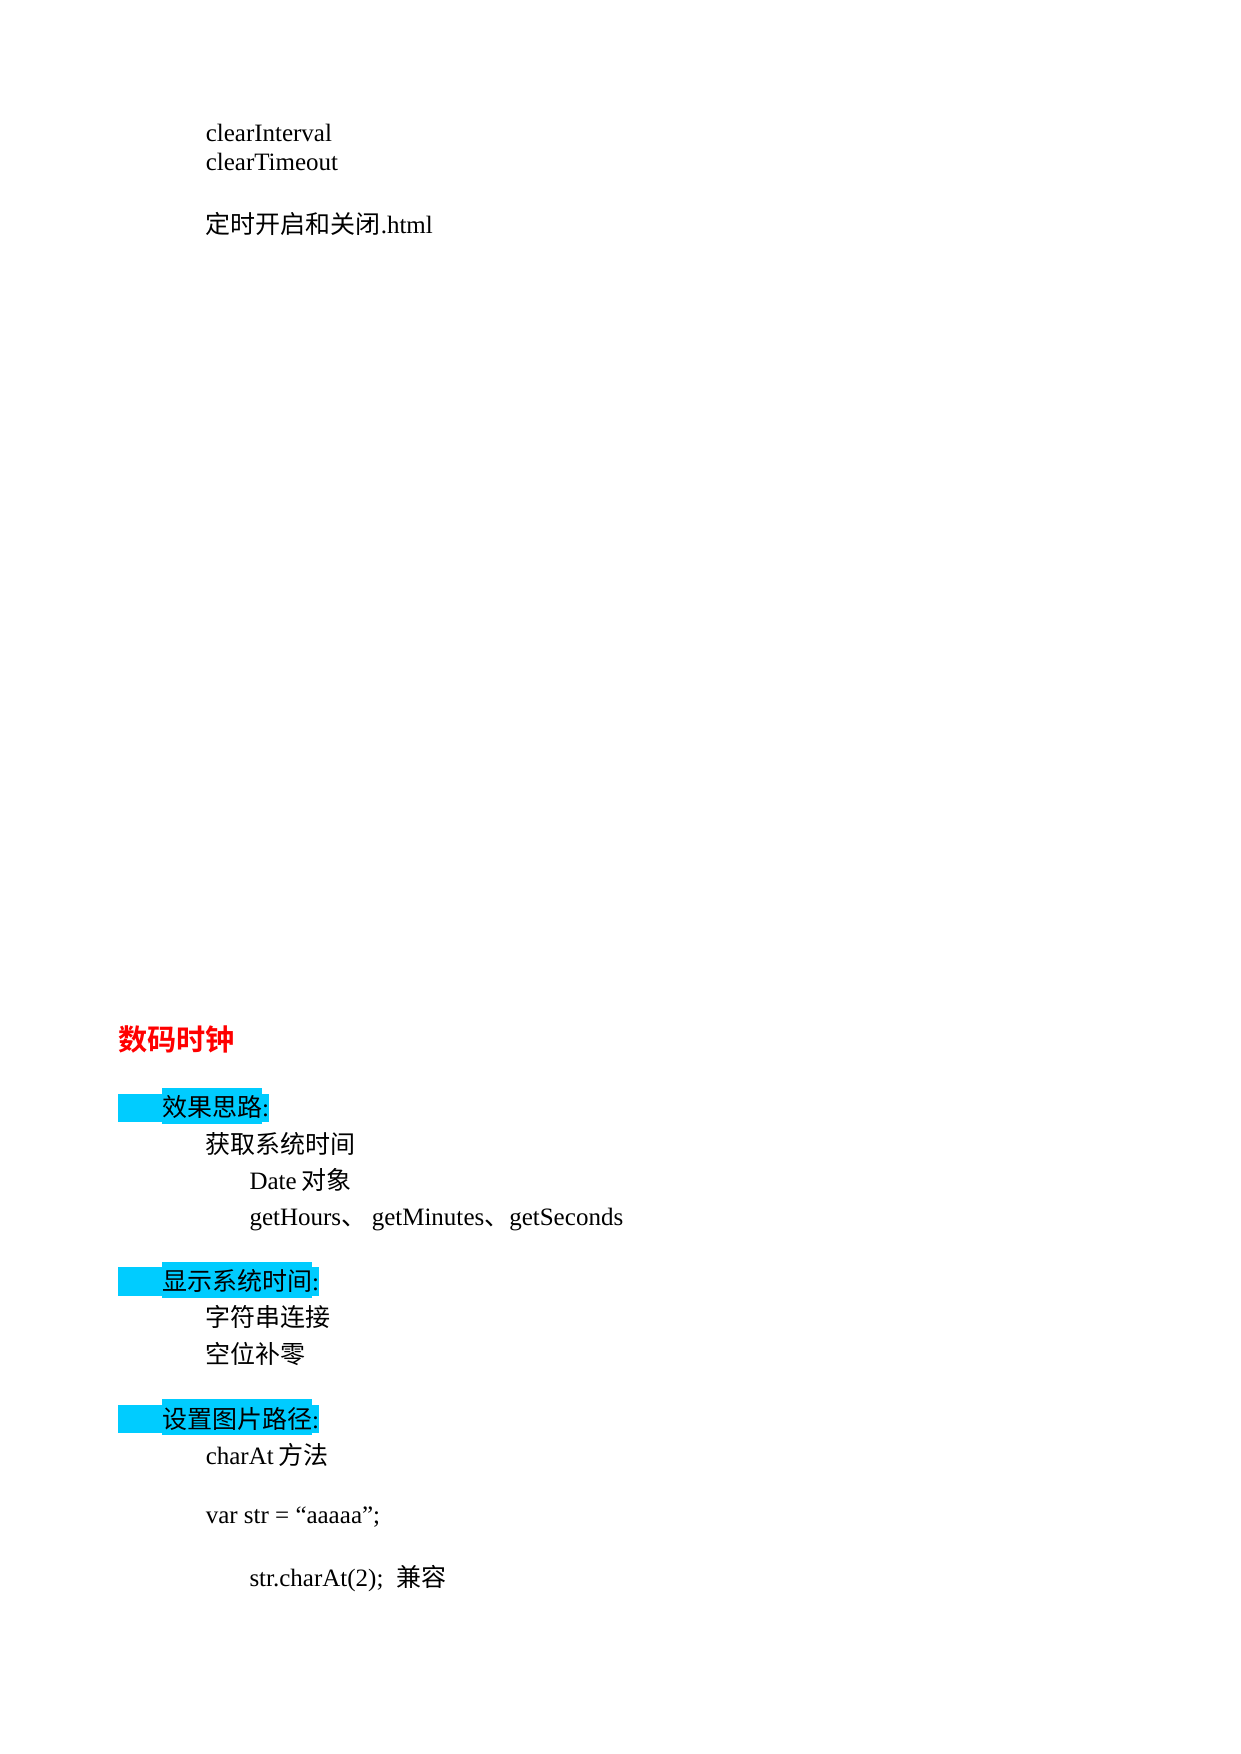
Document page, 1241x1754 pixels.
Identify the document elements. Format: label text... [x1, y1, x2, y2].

text str.charAt(2); 兼容 [118, 1558, 1122, 1594]
text var str = “aaaaa”; [118, 1500, 1122, 1529]
text 效果思路: [118, 1088, 1122, 1124]
text 定时开启和关闭.html [118, 204, 1122, 241]
text 获取系统时间 [118, 1124, 1122, 1160]
text clearTimeout [118, 147, 1122, 176]
text charAt方法 [118, 1435, 1122, 1472]
text 数码时钟 [118, 1017, 1122, 1059]
text 显示系统时间: [118, 1262, 1122, 1298]
text 设置图片路径: [118, 1399, 1122, 1435]
text Date对象 [118, 1160, 1122, 1197]
text getHours、 getMinutes、getSeconds [118, 1197, 1122, 1233]
text clearInterval [118, 118, 1122, 147]
text 字符串连接 [118, 1298, 1122, 1334]
text 空位补零 [118, 1334, 1122, 1370]
